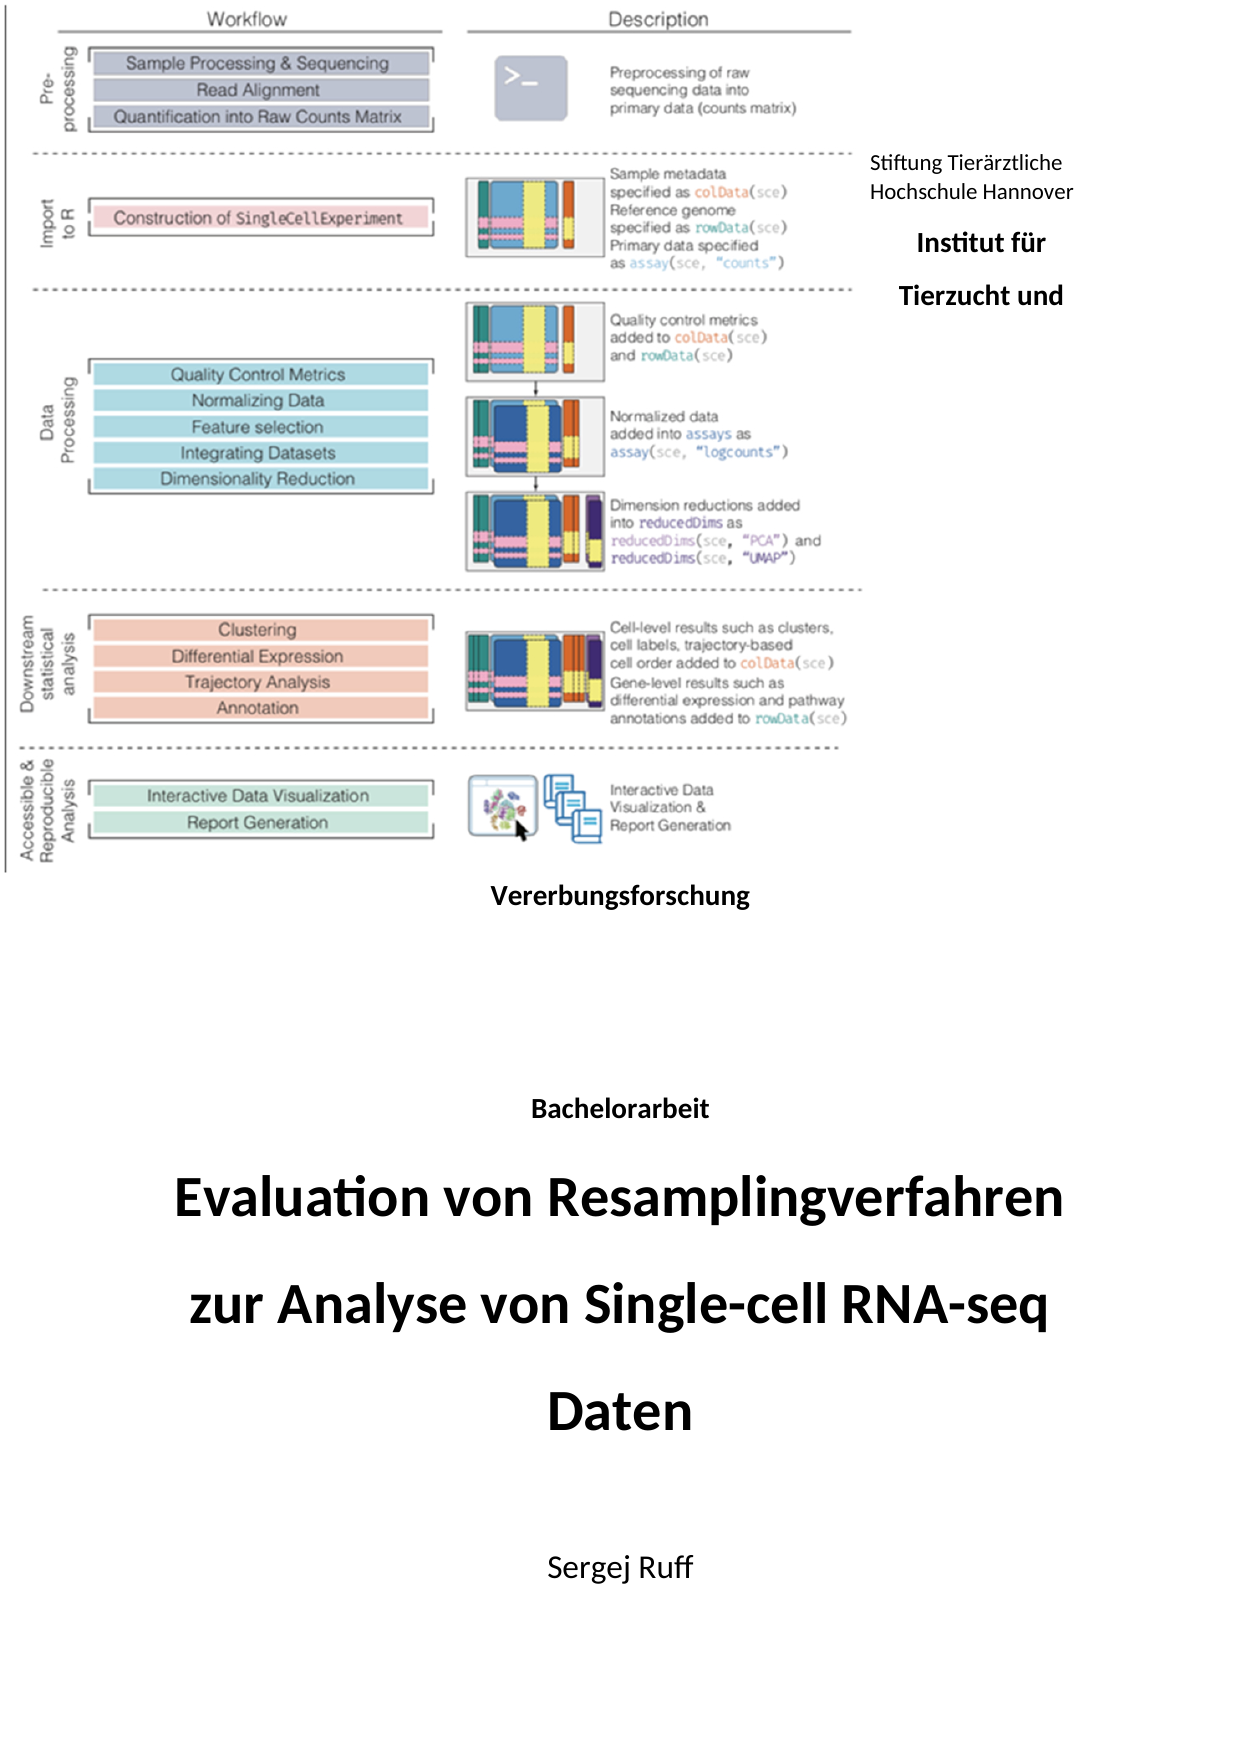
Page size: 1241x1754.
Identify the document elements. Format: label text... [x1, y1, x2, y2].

text Institut für Tierzucht und Vererbungsforschung [148, 224, 1093, 913]
text Evaluation von Resamplingverfahren zur Analyse von Single-cell RNA-seq Daten [148, 1160, 1093, 1445]
text Stiftung Tierärztliche Hochschule Hannover [870, 148, 1093, 205]
picture [0, 0, 870, 878]
text Bachelorarbeit [148, 1090, 1093, 1126]
text Sergej Ruff [148, 1497, 1093, 1586]
